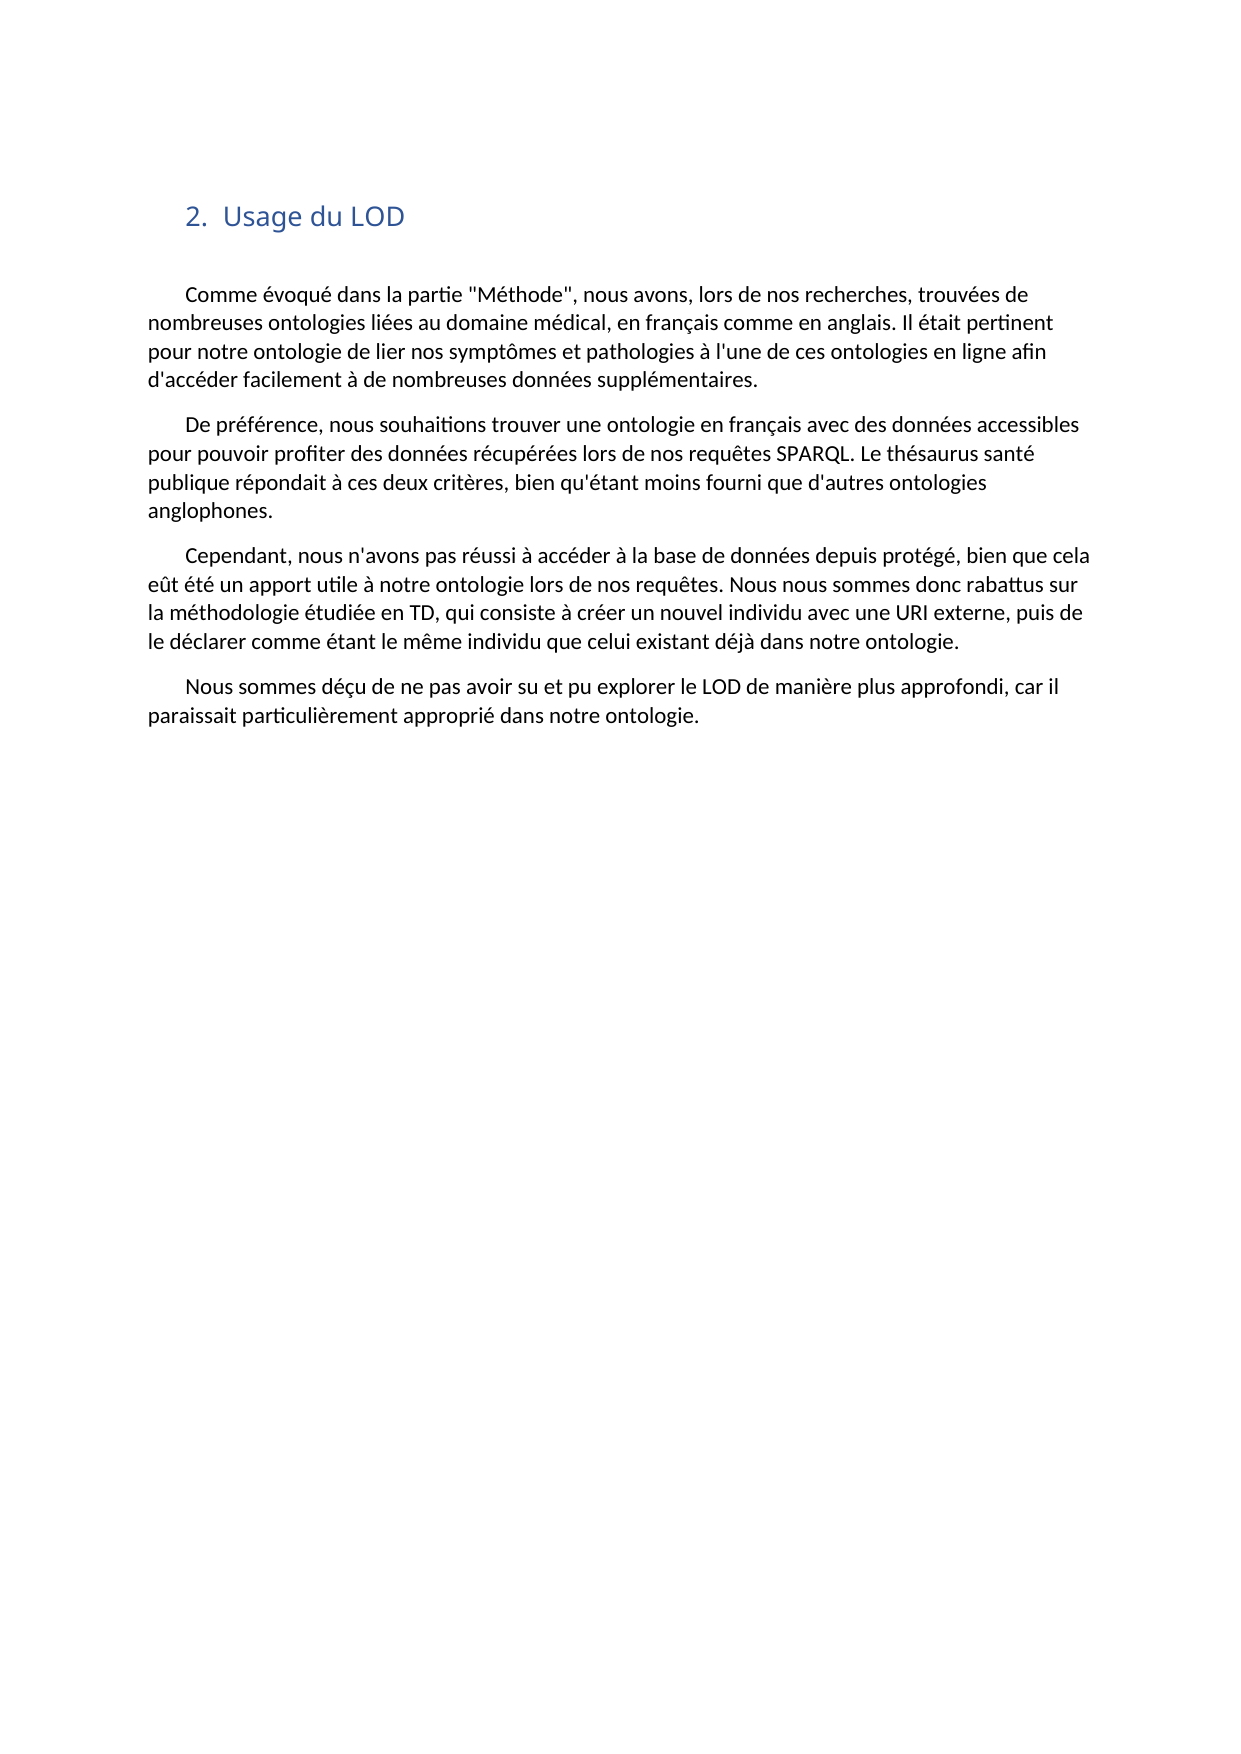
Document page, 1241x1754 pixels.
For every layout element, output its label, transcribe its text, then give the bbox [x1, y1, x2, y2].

subtitle Usage du LOD [185, 197, 1093, 234]
text Cependant, nous n'avons pas réussi à accéder à la base de données depuis protégé, bien que cela eût été un apport utile à notre ontologie lors de nos requêtes. Nous nous sommes donc rabattus sur la méthodologie étudiée en TD, qui consiste à créer un nouvel individu avec une URI externe, puis de le déclarer comme étant le même individu que celui existant déjà dans notre ontologie. [148, 541, 1093, 655]
text Comme évoqué dans la partie "Méthode", nous avons, lors de nos recherches, trouvées de nombreuses ontologies liées au domaine médical, en français comme en anglais. Il était pertinent pour notre ontologie de lier nos symptômes et pathologies à l'une de ces ontologies en ligne afin d'accéder facilement à de nombreuses données supplémentaires. [148, 280, 1093, 393]
text Nous sommes déçu de ne pas avoir su et pu explorer le LOD de manière plus approfondi, car il paraissait particulièrement approprié dans notre ontologie. [148, 672, 1093, 729]
text De préférence, nous souhaitions trouver une ontologie en français avec des données accessibles pour pouvoir profiter des données récupérées lors de nos requêtes SPARQL. Le thésaurus santé publique répondait à ces deux critères, bien qu'étant moins fourni que d'autres ontologies anglophones. [148, 411, 1093, 524]
